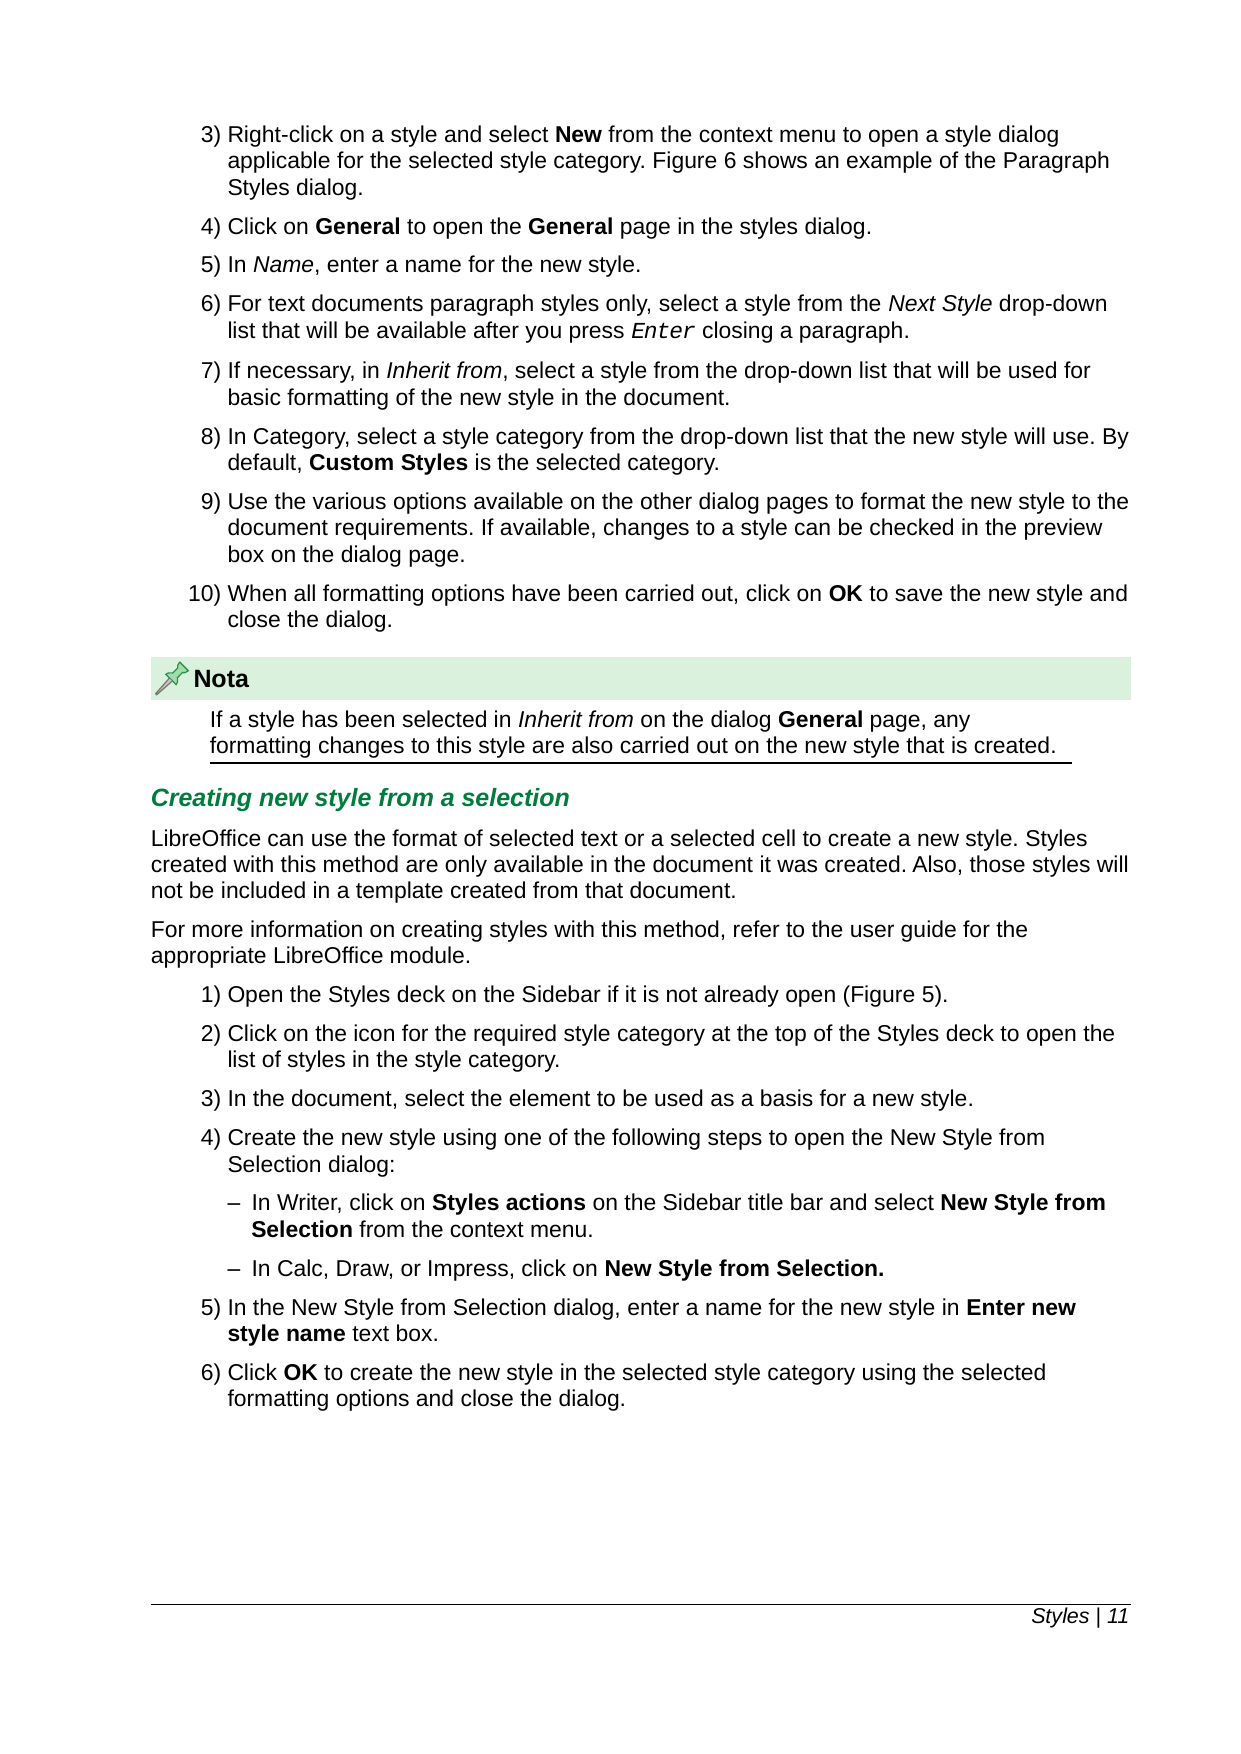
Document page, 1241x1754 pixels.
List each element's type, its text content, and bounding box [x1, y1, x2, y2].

subtitle Nota [151, 657, 1131, 700]
list For text documents paragraph styles only, select a style from the Next Style drop‑down list that will be available after you press Enter closing a paragraph. [227, 290, 1131, 345]
list In Category, select a style category from the drop‑down list that the new style will use. By default, Custom Styles is the selected category. [227, 423, 1131, 475]
list Click on the icon for the required style category at the top of the Styles deck to open the list of styles in the style category. [227, 1020, 1131, 1073]
text If a style has been selected in Inherit from on the dialog General page, any formatting changes to this style are also carried out on the new style that is created. [209, 706, 1072, 764]
list Open the Styles deck on the Sidebar if it is not already open (Figure 5). [227, 981, 1131, 1008]
list If necessary, in Inherit from, select a style from the drop‑down list that will be used for basic formatting of the new style in the document. [227, 357, 1131, 410]
text LibreOffice can use the format of selected text or a selected cell to create a new style. Styles created with this method are only available in the document it was created. Also, those styles will not be included in a template created from that document. [151, 824, 1131, 903]
list In Writer, click on Styles actions on the Sidebar title bar and select New Style from Selection from the context menu. [227, 1189, 1131, 1242]
list In Name, enter a name for the new style. [227, 251, 1131, 278]
list In Calc, Draw, or Impress, click on New Style from Selection. [227, 1254, 1131, 1281]
list Click on General to open the General page in the styles dialog. [227, 213, 1131, 239]
list Use the various options available on the other dialog pages to format the new style to the document requirements. If available, changes to a style can be checked in the preview box on the dialog page. [227, 488, 1131, 567]
subtitle Creating new style from a selection [151, 783, 1131, 812]
list Right‑click on a style and select New from the context menu to open a style dialog applicable for the selected style category. Figure 6 shows an example of the Paragraph Styles dialog. [227, 121, 1131, 200]
list In the New Style from Selection dialog, enter a name for the new style in Enter new style name text box. [227, 1293, 1131, 1346]
list In the document, select the element to be used as a basis for a new style. [227, 1085, 1131, 1112]
list Create the new style using one of the following steps to open the New Style from Selection dialog: [227, 1124, 1131, 1177]
list When all formatting options have been carried out, click on OK to save the new style and close the dialog. [227, 579, 1131, 632]
list Click OK to create the new style in the selected style category using the selected formatting options and close the dialog. [227, 1359, 1131, 1411]
list For more information on creating styles with this method, refer to the user guide for the appropriate LibreOffice module. [151, 916, 1131, 969]
